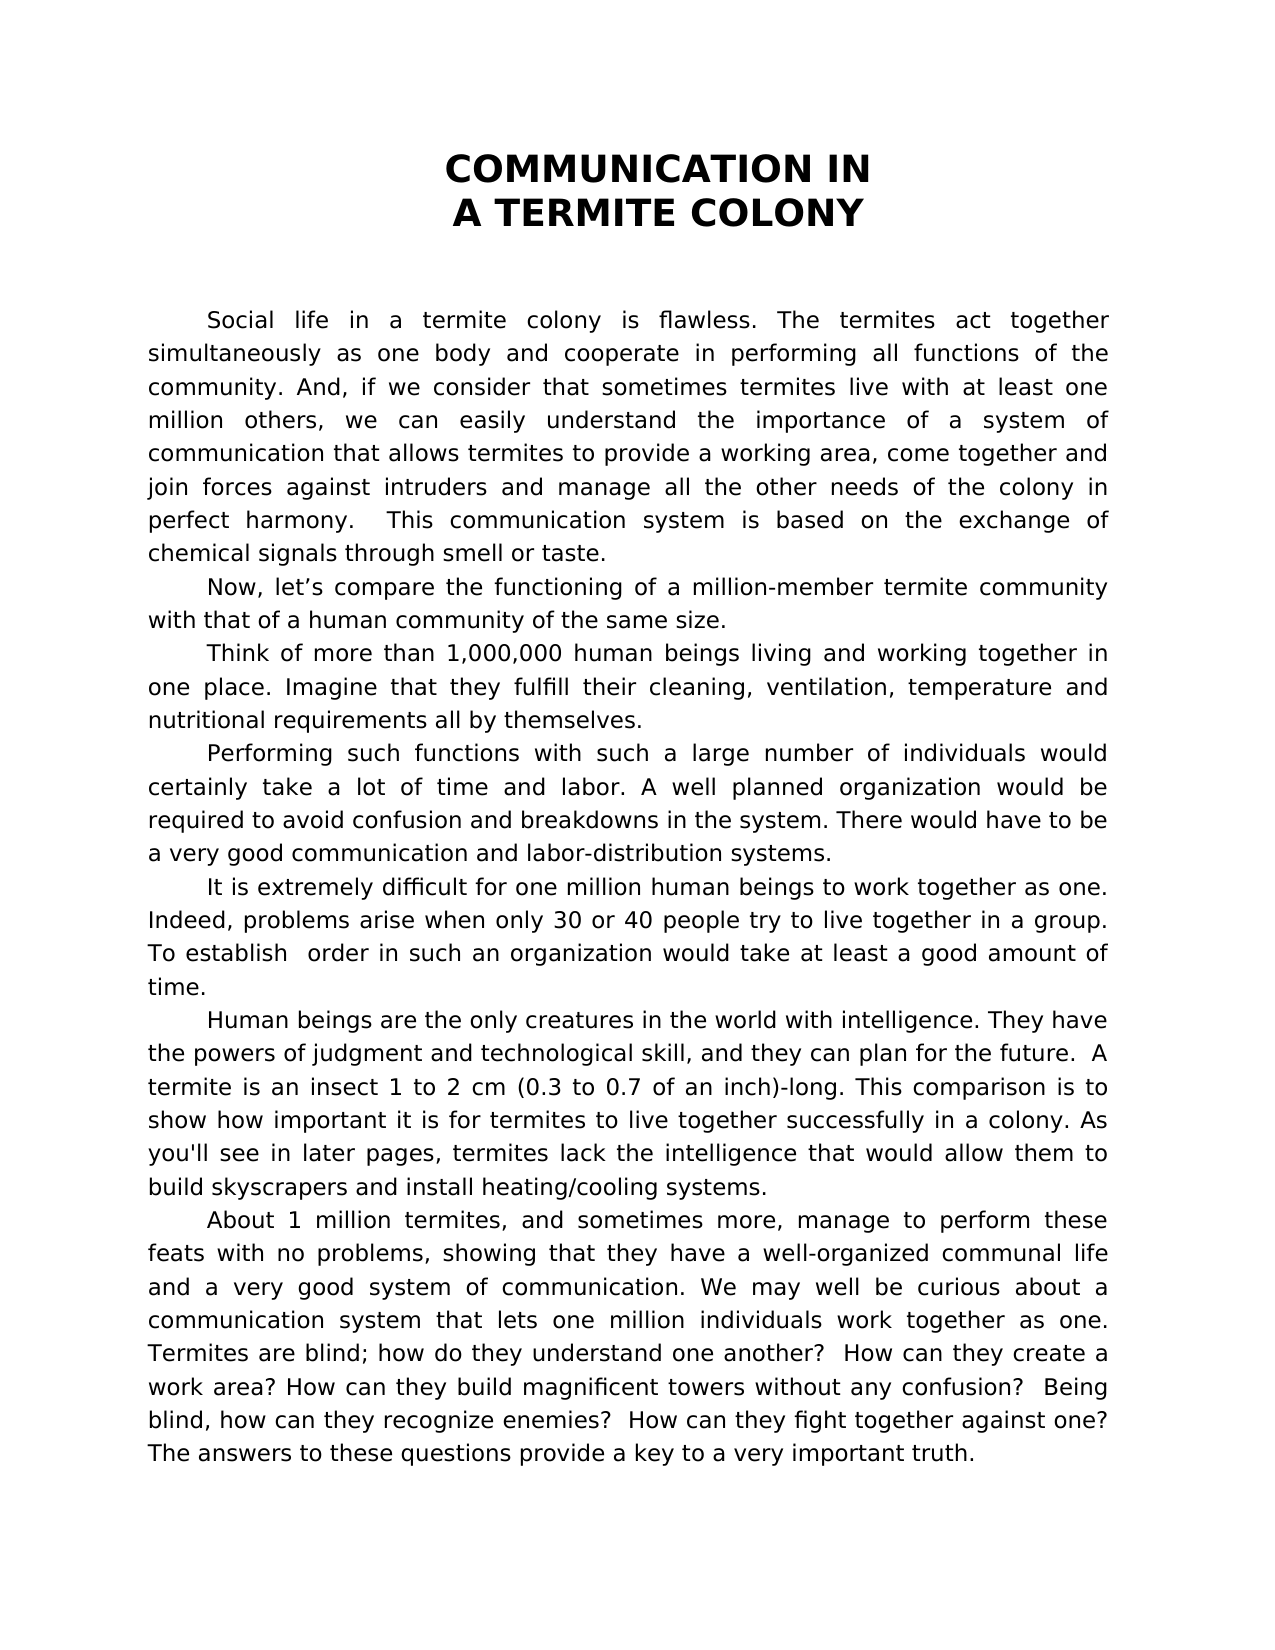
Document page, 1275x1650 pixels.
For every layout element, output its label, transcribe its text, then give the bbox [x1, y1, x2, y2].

text Social life in a termite colony is flawless. The termites act together simultaneously as one body and cooperate in performing all functions of the community. And, if we consider that sometimes termites live with at least one million others, we can easily understand the importance of a system of communication that allows termites to provide a working area, come together and join forces against intruders and manage all the other needs of the colony in perfect harmony. This communication system is based on the exchange of chemical signals through smell or taste. [148, 302, 1110, 568]
text Human beings are the only creatures in the world with intelligence. They have the powers of judgment and technological skill, and they can plan for the future. A termite is an insect 1 to 2 cm (0.3 to 0.7 of an inch)-long. This comparison is to show how important it is for termites to live together successfully in a colony. As you'll see in later pages, termites lack the intelligence that would allow them to build skyscrapers and install heating/cooling systems. [148, 1002, 1110, 1202]
subtitle COMMUNICATION IN [148, 148, 1110, 191]
text It is extremely difficult for one million human beings to work together as one. Indeed, problems arise when only 30 or 40 people try to live together in a group. To establish order in such an organization would take at least a good amount of time. [148, 868, 1110, 1002]
text About 1 million termites, and sometimes more, manage to perform these feats with no problems, showing that they have a well-organized communal life and a very good system of communication. We may well be curious about a communication system that lets one million individuals work together as one. Termites are blind; how do they understand one another? How can they create a work area? How can they build magnificent towers without any confusion? Being blind, how can they recognize enemies? How can they fight together against one? The answers to these questions provide a key to a very important truth. [148, 1202, 1110, 1468]
subtitle A TERMITE COLONY [148, 191, 1110, 235]
text Performing such functions with such a large number of individuals would certainly take a lot of time and labor. A well planned organization would be required to avoid confusion and breakdowns in the system. There would have to be a very good communication and labor-distribution systems. [148, 735, 1110, 868]
text Now, let’s compare the functioning of a million-member termite community with that of a human community of the same size. [148, 568, 1110, 635]
text Think of more than 1,000,000 human beings living and working together in one place. Imagine that they fulfill their cleaning, ventilation, temperature and nutritional requirements all by themselves. [148, 635, 1110, 735]
